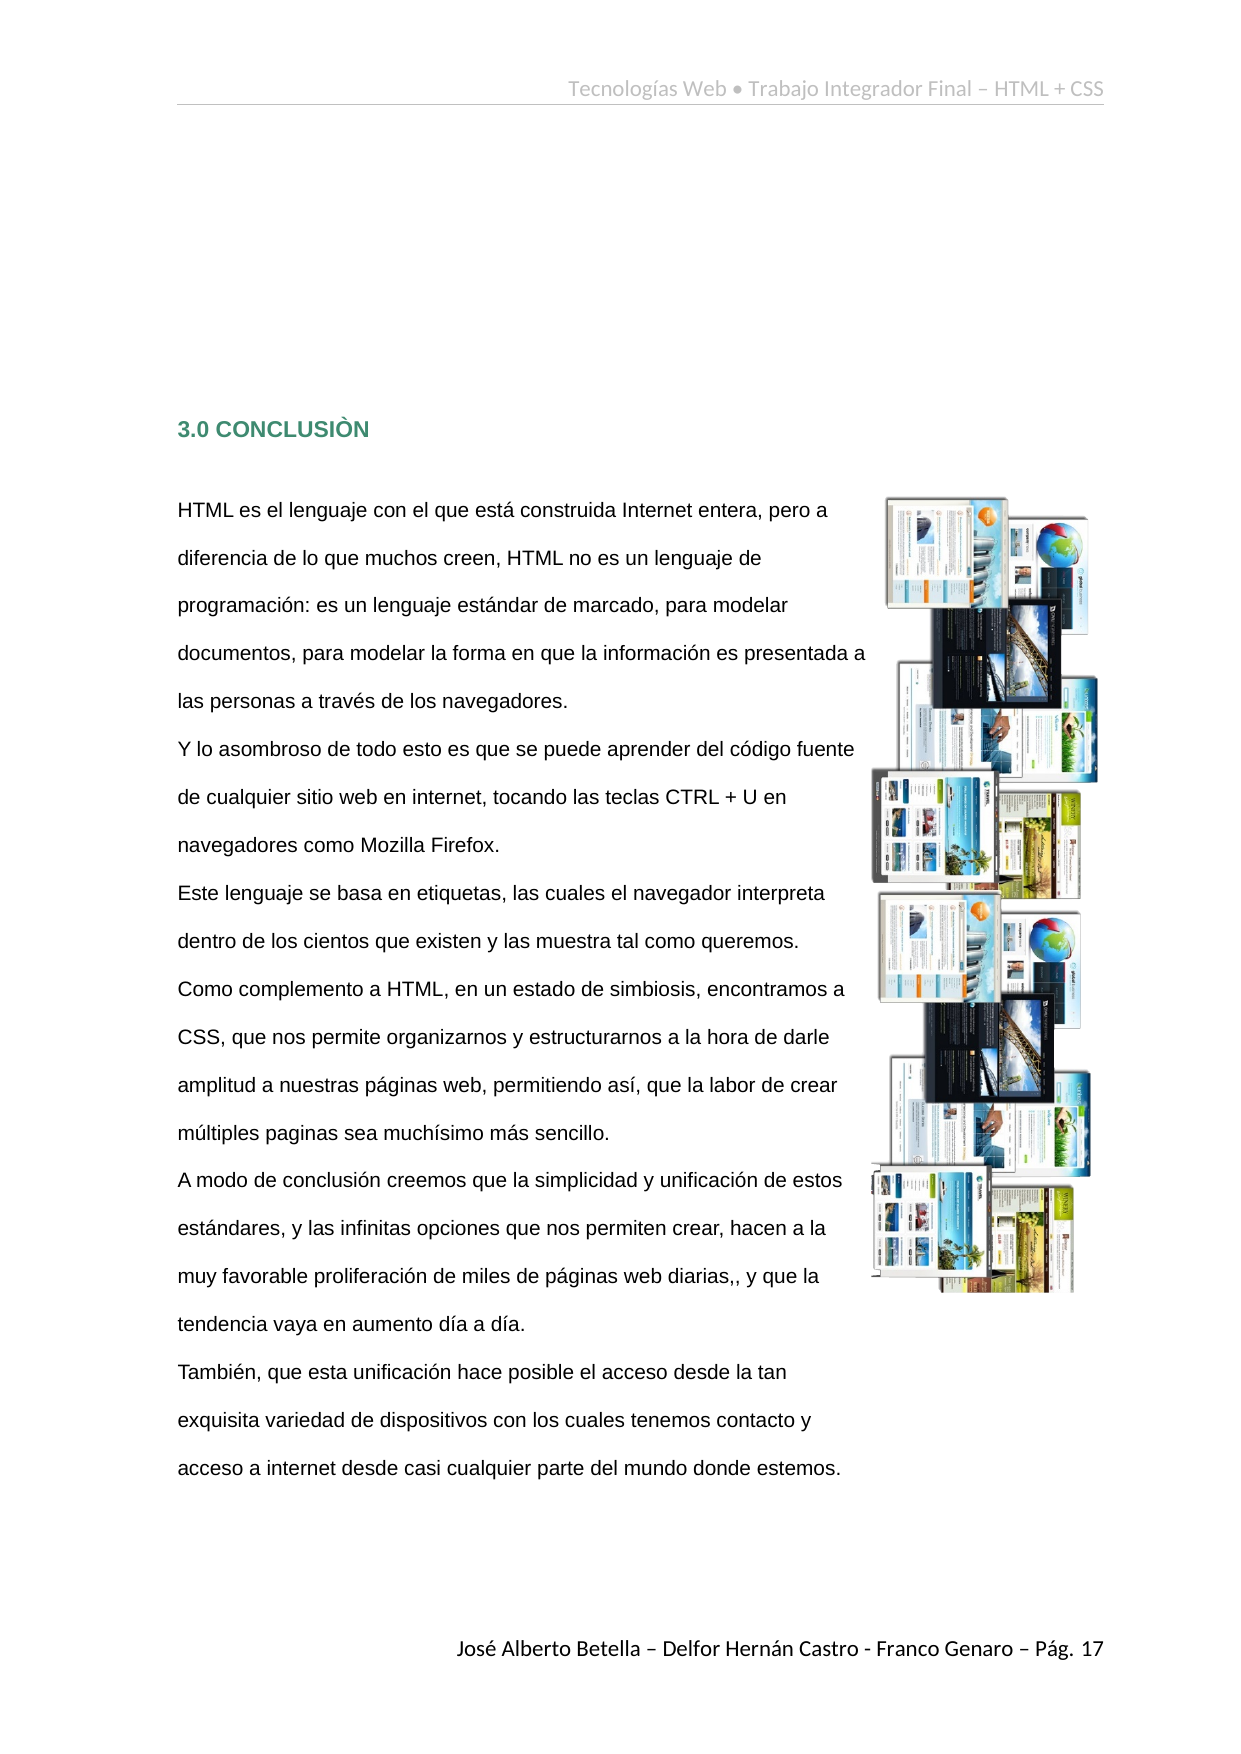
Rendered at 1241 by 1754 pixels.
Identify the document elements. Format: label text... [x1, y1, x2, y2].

text HTML es el lenguaje con el que está construida Internet entera, pero a diferencia de lo que muchos creen, HTML no es un lenguaje de programación: es un lenguaje estándar de marcado, para modelar documentos, para modelar la forma en que la información es presentada a las personas a través de los navegadores. Y lo asombroso de todo esto es que se puede aprender del código fuente de cualquier sitio web en internet, tocando las teclas CTRL + U en navegadores como Mozilla Firefox. Este lenguaje se basa en etiquetas, las cuales el navegador interpreta dentro de los cientos que existen y las muestra tal como queremos. Como complemento a HTML, en un estado de simbiosis, encontramos a CSS, que nos permite organizarnos y estructurarnos a la hora de darle amplitud a nuestras páginas web, permitiendo así, que la labor de crear múltiples paginas sea muchísimo más sencillo. A modo de conclusión creemos que la simplicidad y unificación de estos estándares, y las infinitas opciones que nos permiten crear, hacen a la muy favorable proliferación de miles de páginas web diarias,, y que la tendencia vaya en aumento día a día. También, que esta unificación hace posible el acceso desde la tan exquisita variedad de dispositivos con los cuales tenemos contacto y acceso a internet desde casi cualquier parte del mundo donde estemos. [177, 497, 867, 1536]
picture [1027, 512, 1104, 1300]
text 3.0 CONCLUSIÒN [177, 416, 867, 443]
